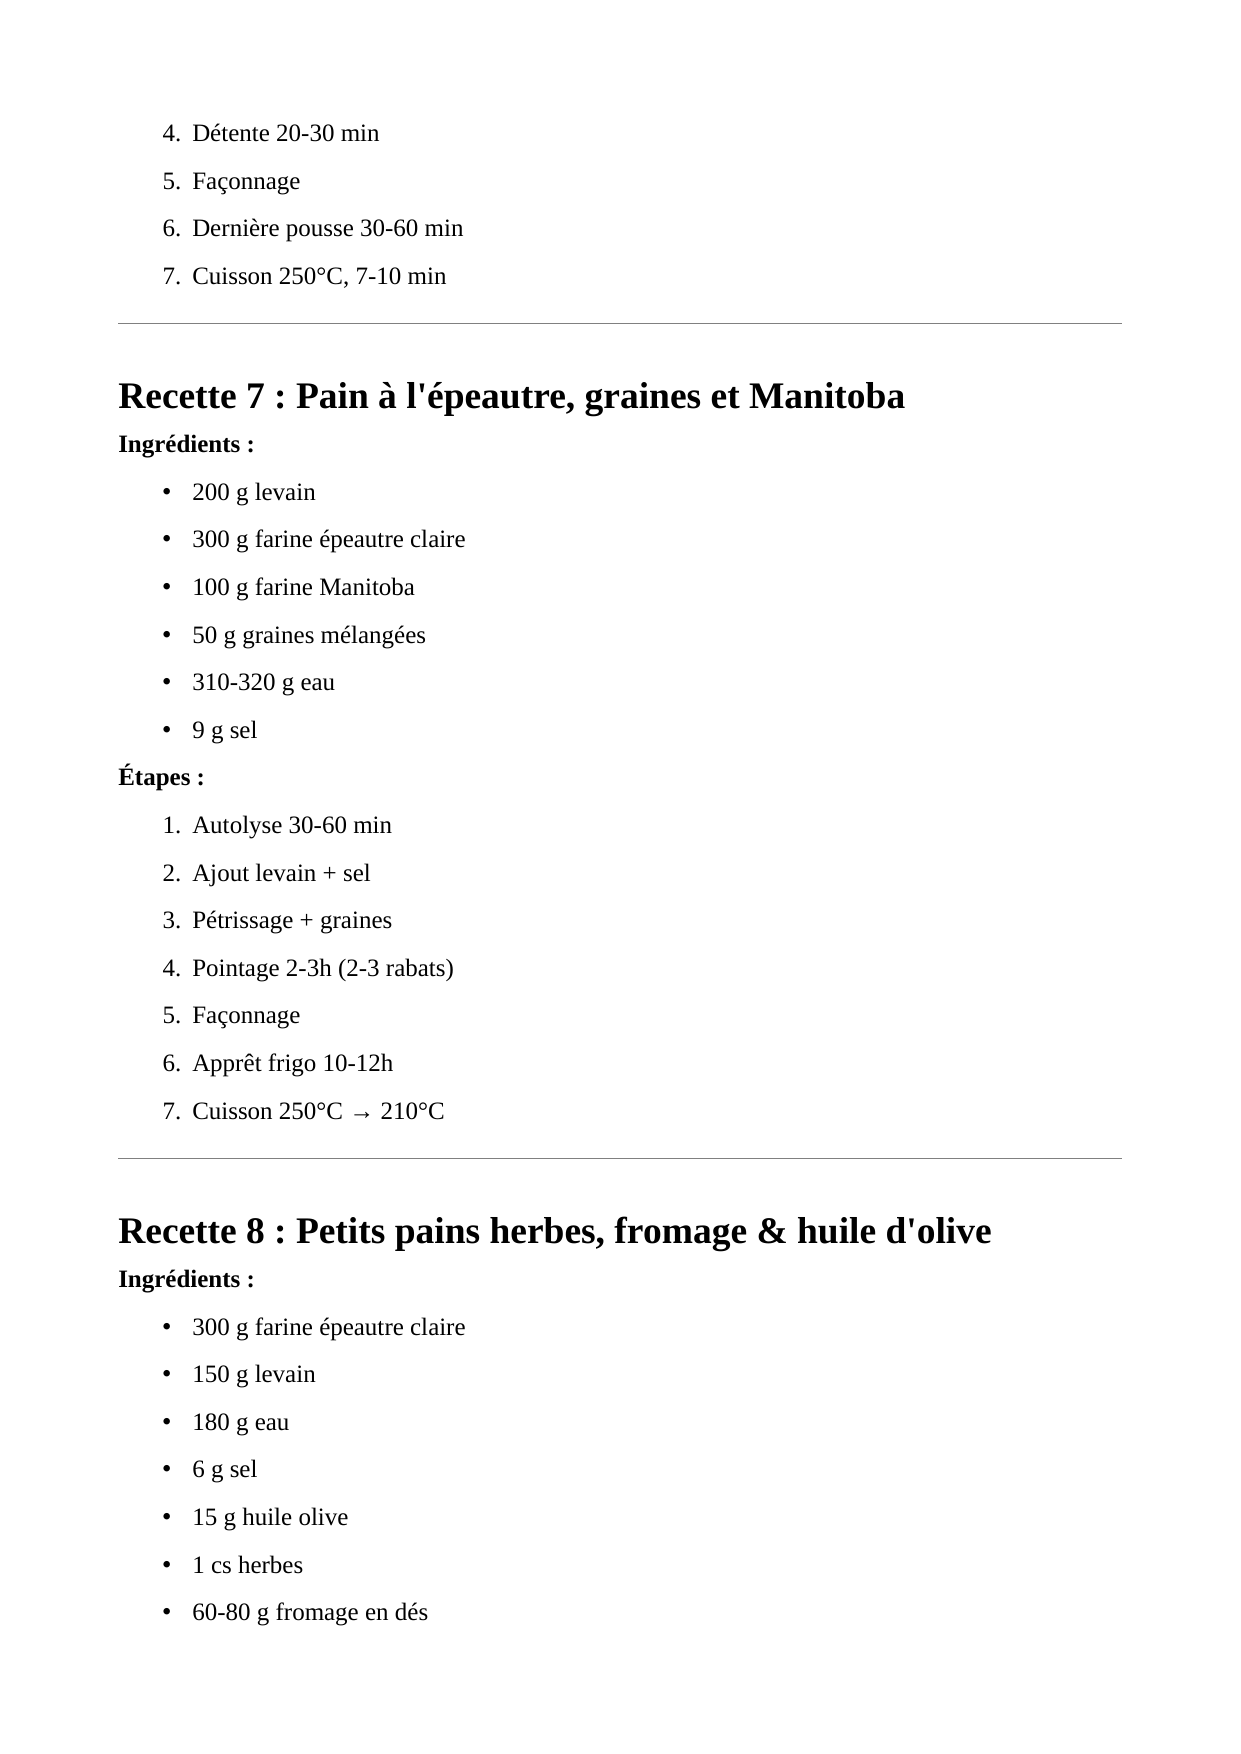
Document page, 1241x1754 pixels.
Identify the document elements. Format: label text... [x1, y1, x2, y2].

list Ajout levain + sel [162, 858, 1122, 886]
subtitle Recette 8 : Petits pains herbes, fromage & huile d'olive [118, 1208, 1122, 1252]
list Cuisson 250°C, 7-10 min [162, 261, 1122, 290]
list 310-320 g eau [162, 667, 1122, 696]
list 6 g sel [162, 1454, 1122, 1483]
list 50 g graines mélangées [162, 620, 1122, 648]
list Apprêt frigo 10-12h [162, 1048, 1122, 1077]
list Façonnage [162, 1001, 1122, 1029]
list Pétrissage + graines [162, 905, 1122, 934]
list 180 g eau [162, 1407, 1122, 1436]
text Ingrédients : [118, 1264, 1122, 1293]
list 1 cs herbes [162, 1550, 1122, 1578]
text Ingrédients : [118, 429, 1122, 458]
list Détente 20-30 min [162, 118, 1122, 147]
list 150 g levain [162, 1359, 1122, 1388]
list 15 g huile olive [162, 1502, 1122, 1531]
list Autolyse 30-60 min [162, 810, 1122, 839]
list 300 g farine épeautre claire [162, 1312, 1122, 1340]
list 200 g levain [162, 477, 1122, 506]
subtitle Recette 7 : Pain à l'épeautre, graines et Manitoba [118, 374, 1122, 417]
list Façonnage [162, 166, 1122, 194]
list Dernière pousse 30-60 min [162, 213, 1122, 242]
list 100 g farine Manitoba [162, 572, 1122, 601]
list 300 g farine épeautre claire [162, 524, 1122, 553]
list 9 g sel [162, 715, 1122, 744]
text Étapes : [118, 762, 1122, 791]
list 60-80 g fromage en dés [162, 1597, 1122, 1626]
list Cuisson 250°C → 210°C [162, 1096, 1122, 1124]
list Pointage 2-3h (2-3 rabats) [162, 953, 1122, 982]
